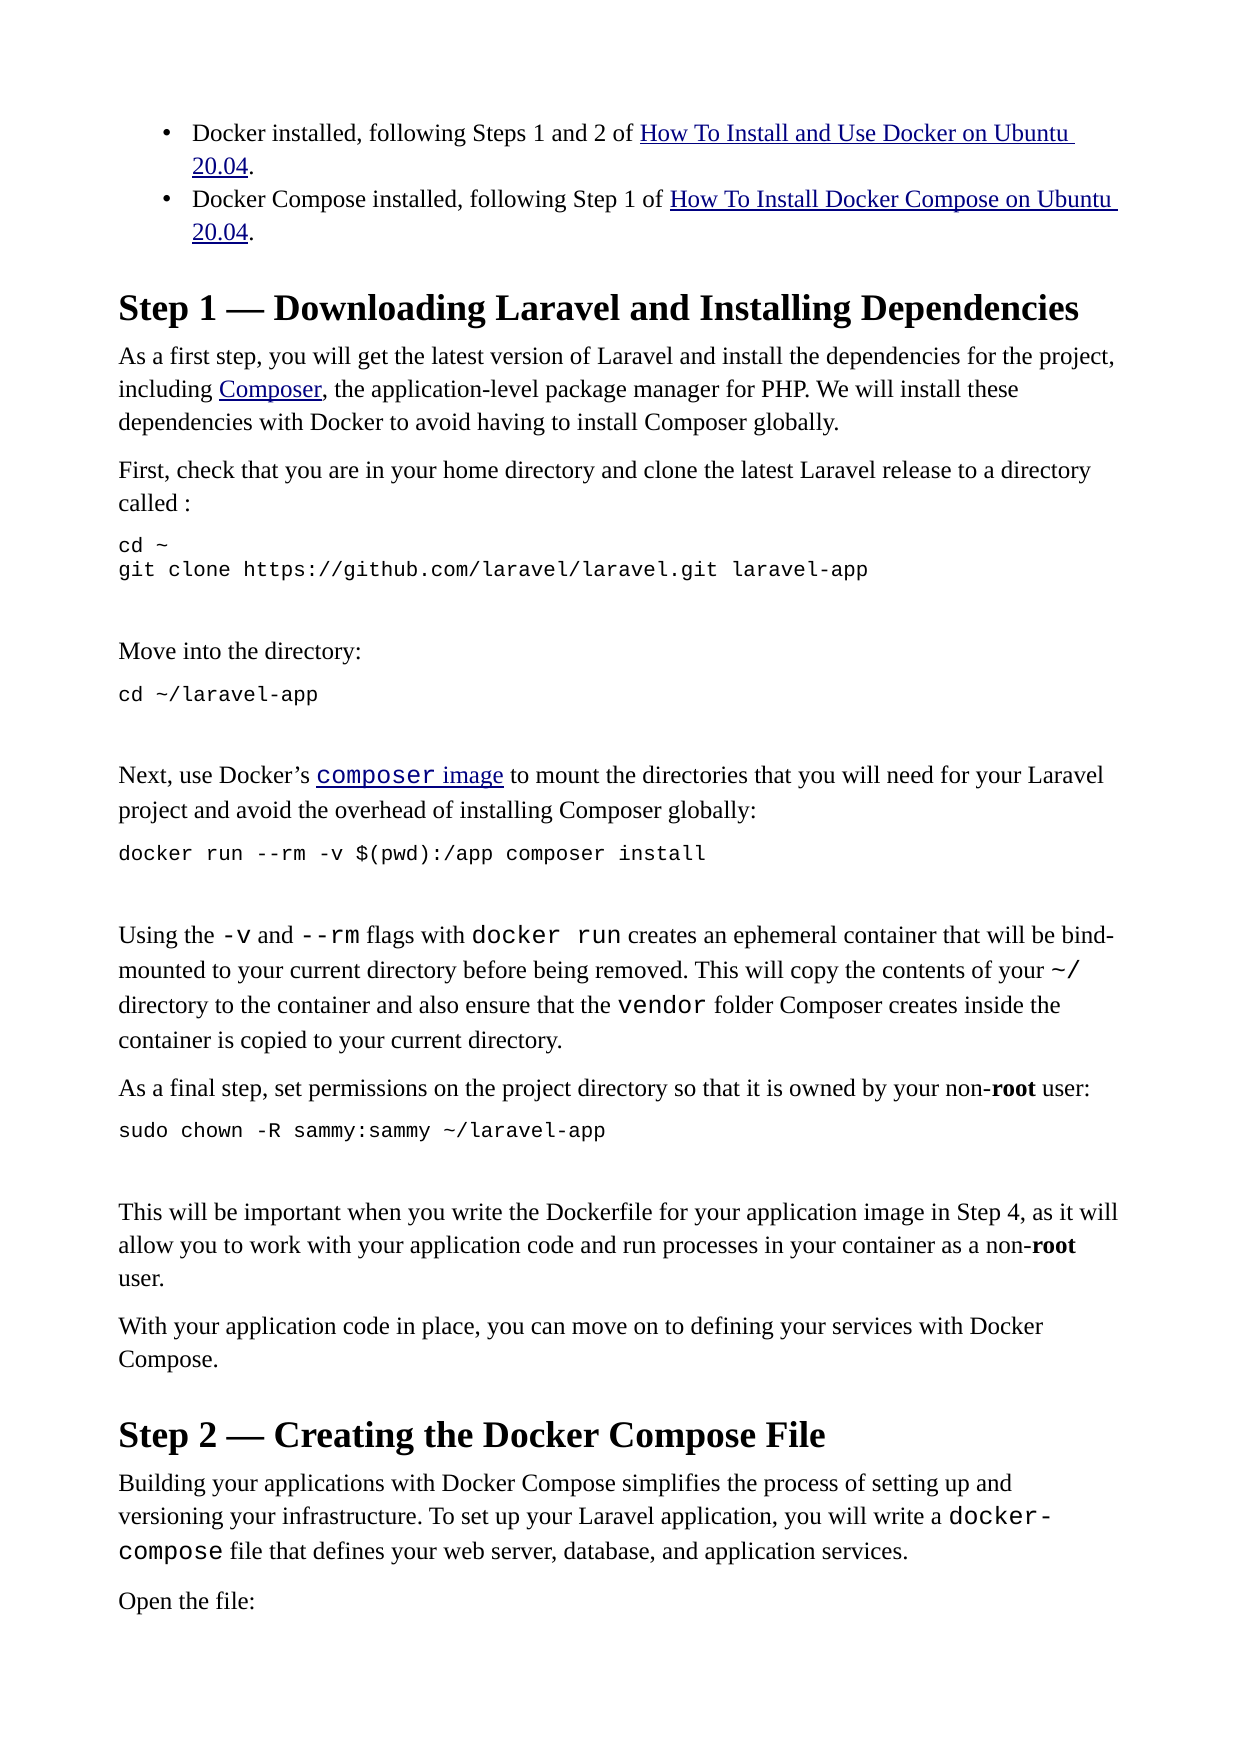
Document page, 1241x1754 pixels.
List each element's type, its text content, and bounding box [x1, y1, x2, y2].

text As a final step, set permissions on the project directory so that it is owned by your non-root user: [118, 1073, 1122, 1101]
text cd ~ [118, 536, 1122, 559]
text With your application code in place, you can move on to defining your services with Docker Compose. [118, 1311, 1122, 1372]
text Using the -v and --rm flags with docker run creates an ephemeral container that will be bind-mounted to your current directory before being removed. This will copy the contents of your ~/ directory to the container and also ensure that the vendor folder Composer creates inside the container is copied to your current directory. [118, 920, 1122, 1054]
text As a first step, you will get the latest version of Laravel and install the dependencies for the project, including Composer, the application-level package manager for PHP. We will install these dependencies with Docker to avoid having to install Composer globally. [118, 341, 1122, 436]
text Move into the directory: [118, 636, 1122, 665]
text git clone https://github.com/laravel/laravel.git laravel-app [118, 559, 1122, 583]
text Next, use Docker’s composer image to mount the directories that you will need for your Laravel project and avoid the overhead of installing Composer globally: [118, 760, 1122, 824]
text Open the file: [118, 1586, 1122, 1615]
list Docker Compose installed, following Step 1 of How To Install Docker Compose on Ubuntu 20.04. [162, 184, 1122, 246]
subtitle Step 1 — Downloading Laravel and Installing Dependencies [118, 286, 1122, 329]
subtitle Step 2 — Creating the Docker Compose File [118, 1412, 1122, 1455]
list Docker installed, following Steps 1 and 2 of How To Install and Use Docker on Ubuntu 20.04. [162, 118, 1122, 180]
text cd ~/laravel-app [118, 683, 1122, 707]
text sudo chown -R sammy:sammy ~/laravel-app [118, 1120, 1122, 1144]
text This will be important when you write the Dockerfile for your application image in Step 4, as it will allow you to work with your application code and run processes in your container as a non-root user. [118, 1197, 1122, 1292]
text docker run --rm -v $(pwd):/app composer install [118, 843, 1122, 867]
text Building your applications with Docker Compose simplifies the process of setting up and versioning your infrastructure. To set up your Laravel application, you will write a docker-compose file that defines your web server, database, and application services. [118, 1468, 1122, 1567]
text First, check that you are in your home directory and clone the latest Laravel release to a directory called : [118, 455, 1122, 517]
